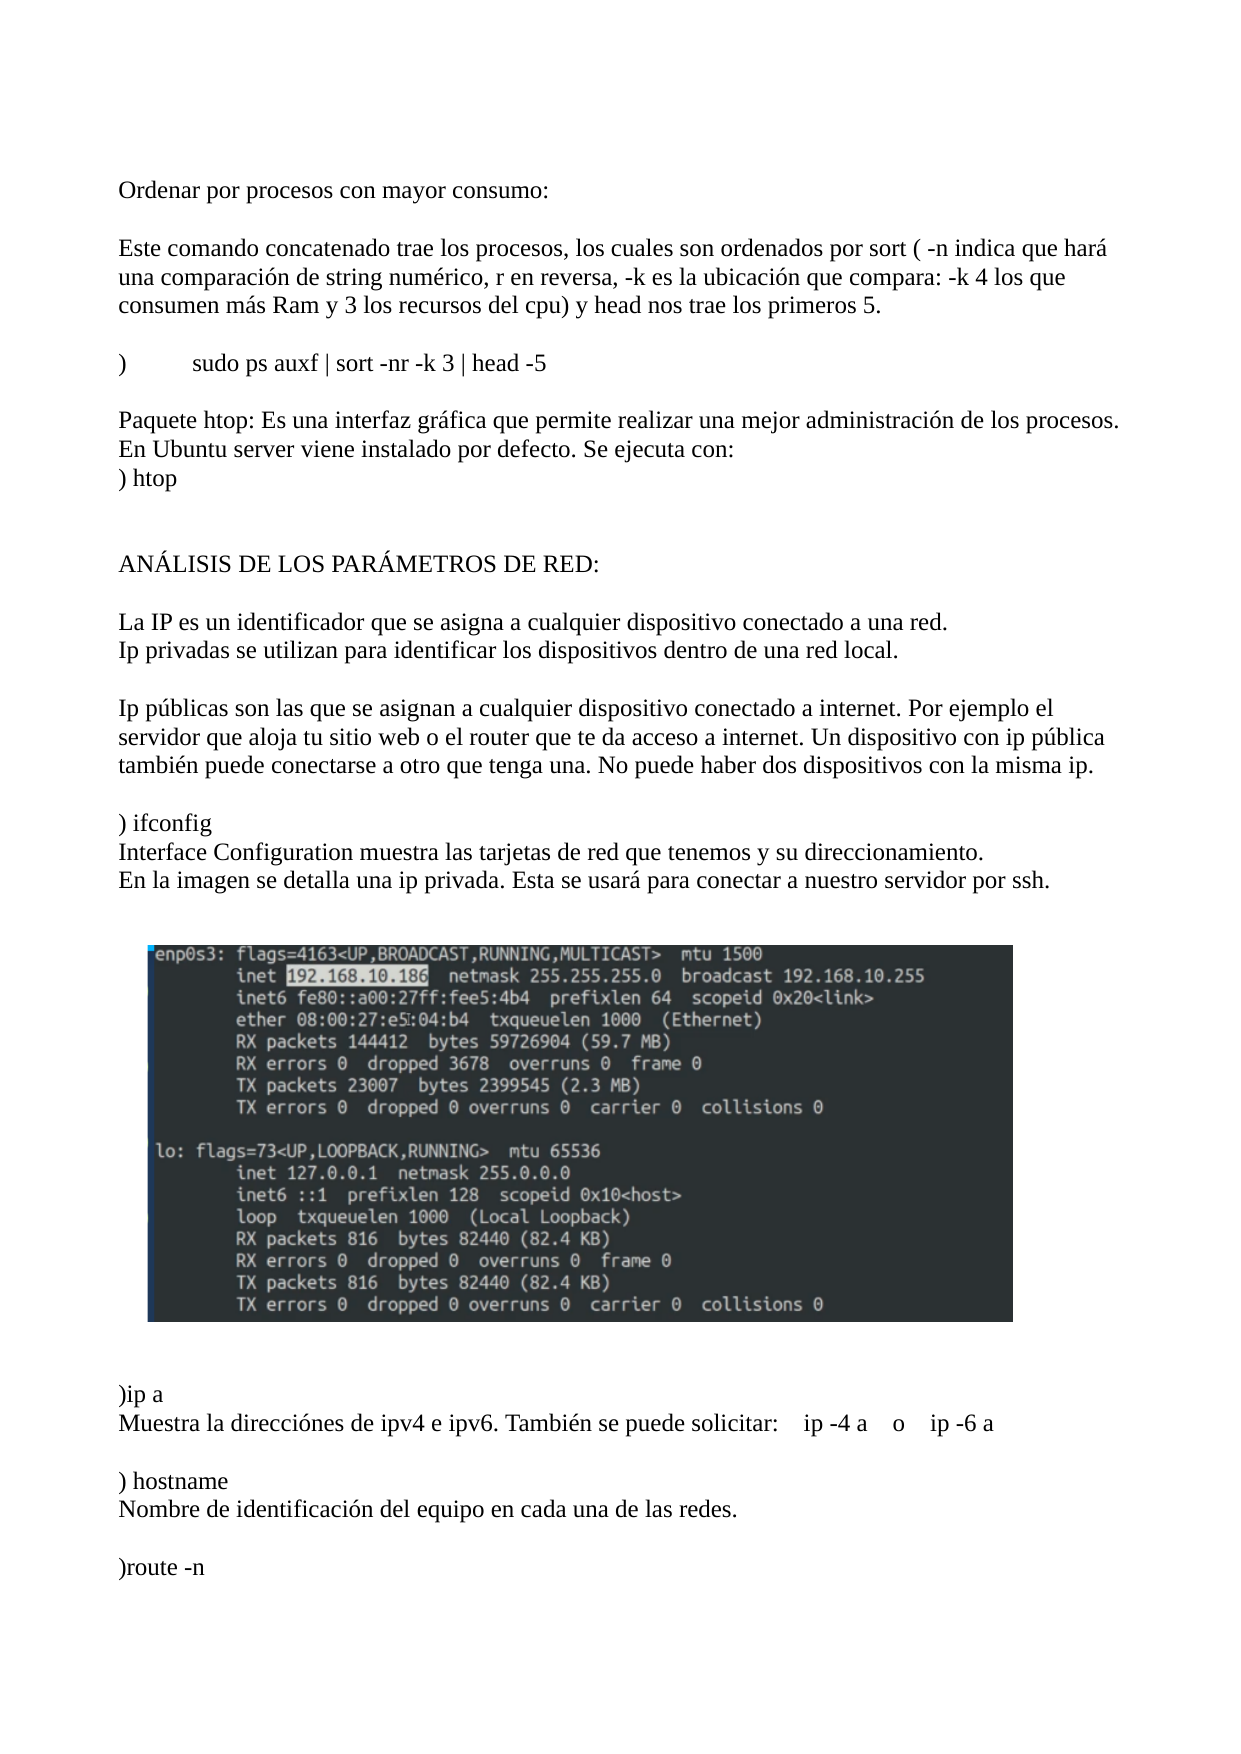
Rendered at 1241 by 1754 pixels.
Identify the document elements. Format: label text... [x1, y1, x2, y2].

text Ordenar por procesos con mayor consumo: [118, 176, 1122, 204]
text ) ifconfig [118, 808, 1122, 837]
text Ip públicas son las que se asignan a cualquier dispositivo conectado a internet. Por ejemplo el servidor que aloja tu sitio web o el router que te da acceso a internet. Un dispositivo con ip pública también puede conectarse a otro que tenga una. No puede haber dos dispositivos con la misma ip. [118, 693, 1122, 779]
text ) htop [118, 463, 1122, 492]
text )route -n [118, 1552, 1122, 1581]
text Paquete htop: Es una interfaz gráfica que permite realizar una mejor administración de los procesos. En Ubuntu server viene instalado por defecto. Se ejecuta con: [118, 406, 1122, 463]
text ANÁLISIS DE LOS PARÁMETROS DE RED: [118, 549, 1122, 578]
text Interface Configuration muestra las tarjetas de red que tenemos y su direccionamiento. [118, 837, 1122, 866]
text En la imagen se detalla una ip privada. Esta se usará para conectar a nuestro servidor por ssh. [118, 866, 1122, 894]
text Ip privadas se utilizan para identificar los dispositivos dentro de una red local. [118, 636, 1122, 664]
text )ip a [118, 1379, 1122, 1408]
text Nombre de identificación del equipo en cada una de las redes. [118, 1494, 1122, 1523]
text La IP es un identificador que se asigna a cualquier dispositivo conectado a una red. [118, 607, 1122, 636]
text ) sudo ps auxf | sort -nr -k 3 | head -5 [118, 348, 1122, 377]
text ) hostname [118, 1466, 1122, 1494]
text Este comando concatenado trae los procesos, los cuales son ordenados por sort ( -n indica que hará una comparación de string numérico, r en reversa, -k es la ubicación que compara: -k 4 los que consumen más Ram y 3 los recursos del cpu) y head nos trae los primeros 5. [118, 233, 1122, 319]
text Muestra la direcciónes de ipv4 e ipv6. También se puede solicitar: ip -4 a o ip -6 a [118, 1408, 1122, 1437]
picture [147, 945, 1013, 1322]
